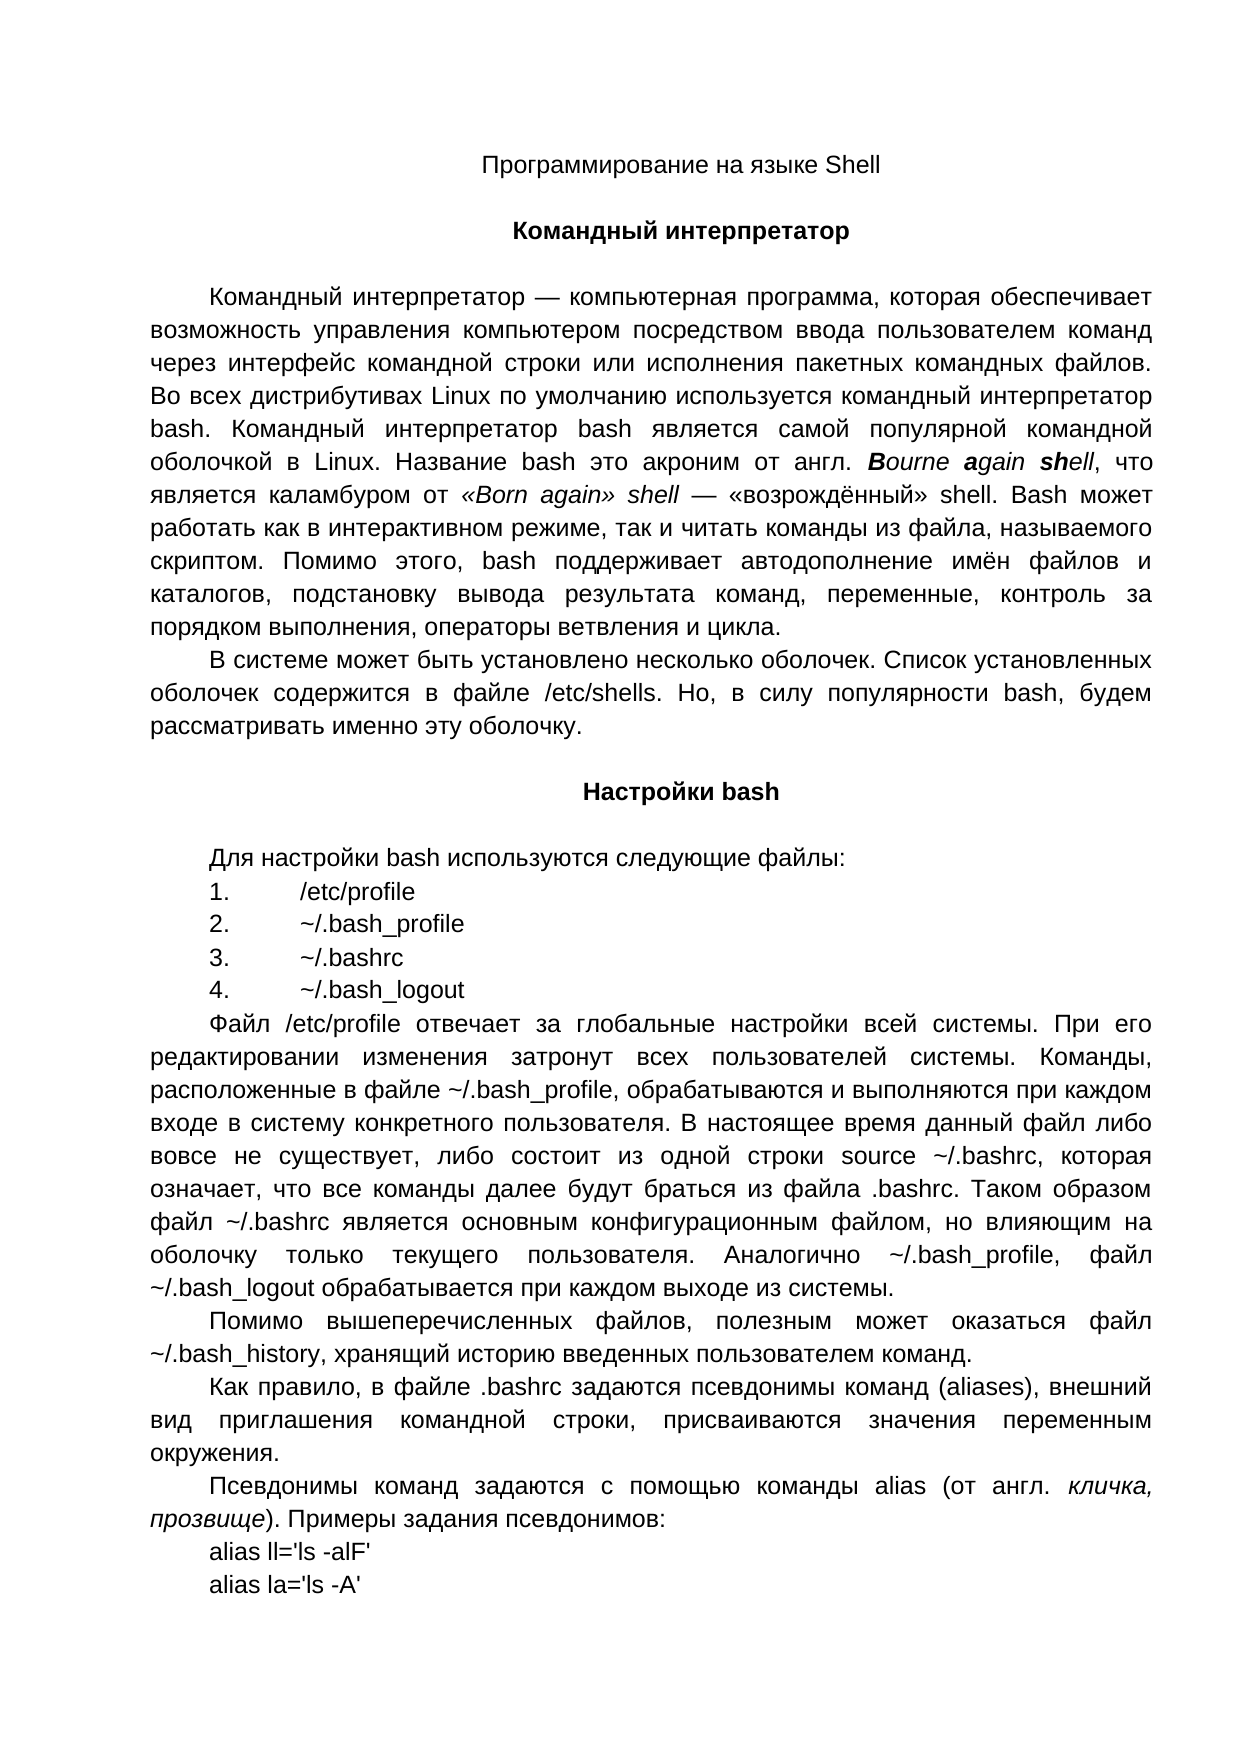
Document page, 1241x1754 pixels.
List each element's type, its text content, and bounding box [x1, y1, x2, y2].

list ~/.bash_profile [150, 909, 1153, 938]
list ~/.bashrc [150, 942, 1153, 971]
text alias la='ls -A' [150, 1570, 1153, 1599]
text Программирование на языке Shell [150, 150, 1153, 179]
text Настройки bash [150, 777, 1153, 806]
text Помимо вышеперечисленных файлов, полезным может оказаться файл ~/.bash_history, хранящий историю введенных пользователем команд. [150, 1306, 1153, 1367]
list ~/.bash_logout [150, 976, 1153, 1004]
text Как правило, в файле .bashrc задаются псевдонимы команд (aliases), внешний вид приглашения командной строки, присваиваются значения переменным окружения. [150, 1372, 1153, 1467]
text Файл /etс/profile отвечает за глобальные настройки всей системы. При его редактировании изменения затронут всех пользователей системы. Команды, расположенные в файле ~/.bash_profile, обрабатываются и выполняются при каждом входе в систему конкретного пользователя. В настоящее время данный файл либо вовсе не существует, либо состоит из одной строки source ~/.bashrc, которая означает, что все команды далее будут браться из файла .bashrc. Таком образом файл ~/.bashrc является основным конфигурационным файлом, но влияющим на оболочку только текущего пользователя. Аналогично ~/.bash_profile, файл ~/.bash_logout обрабатывается при каждом выходе из системы. [150, 1008, 1153, 1301]
text В системе может быть установлено несколько оболочек. Список установленных оболочек содержится в файле /etc/shells. Но, в силу популярности bash, будем рассматривать именно эту оболочку. [150, 645, 1153, 740]
list /etс/profile [150, 876, 1153, 905]
text Псевдонимы команд задаются с помощью команды alias (от англ. кличка, прозвище). Примеры задания псевдонимов: [150, 1471, 1153, 1533]
text Для настройки bash используются следующие файлы: [150, 843, 1153, 872]
text Командный интерпретатор — компьютерная программа, которая обеспечивает возможность управления компьютером посредством ввода пользователем команд через интерфейс командной строки или исполнения пакетных командных файлов. Во всех дистрибутивах Linux по умолчанию используется командный интерпретатор bash. Командный интерпретатор bash является самой популярной командной оболочкой в Linux. Название bash это акроним от англ. Bourne again shell, что является каламбуром от «Born again» shell — «возрождённый» shell. Bash может работать как в интерактивном режиме, так и читать команды из файла, называемого скриптом. Помимо этого, bash поддерживает автодополнение имён файлов и каталогов, подстановку вывода результата команд, переменные, контроль за порядком выполнения, операторы ветвления и цикла. [150, 282, 1153, 641]
text Командный интерпретатор [150, 216, 1153, 245]
text alias ll='ls -alF' [150, 1537, 1153, 1566]
